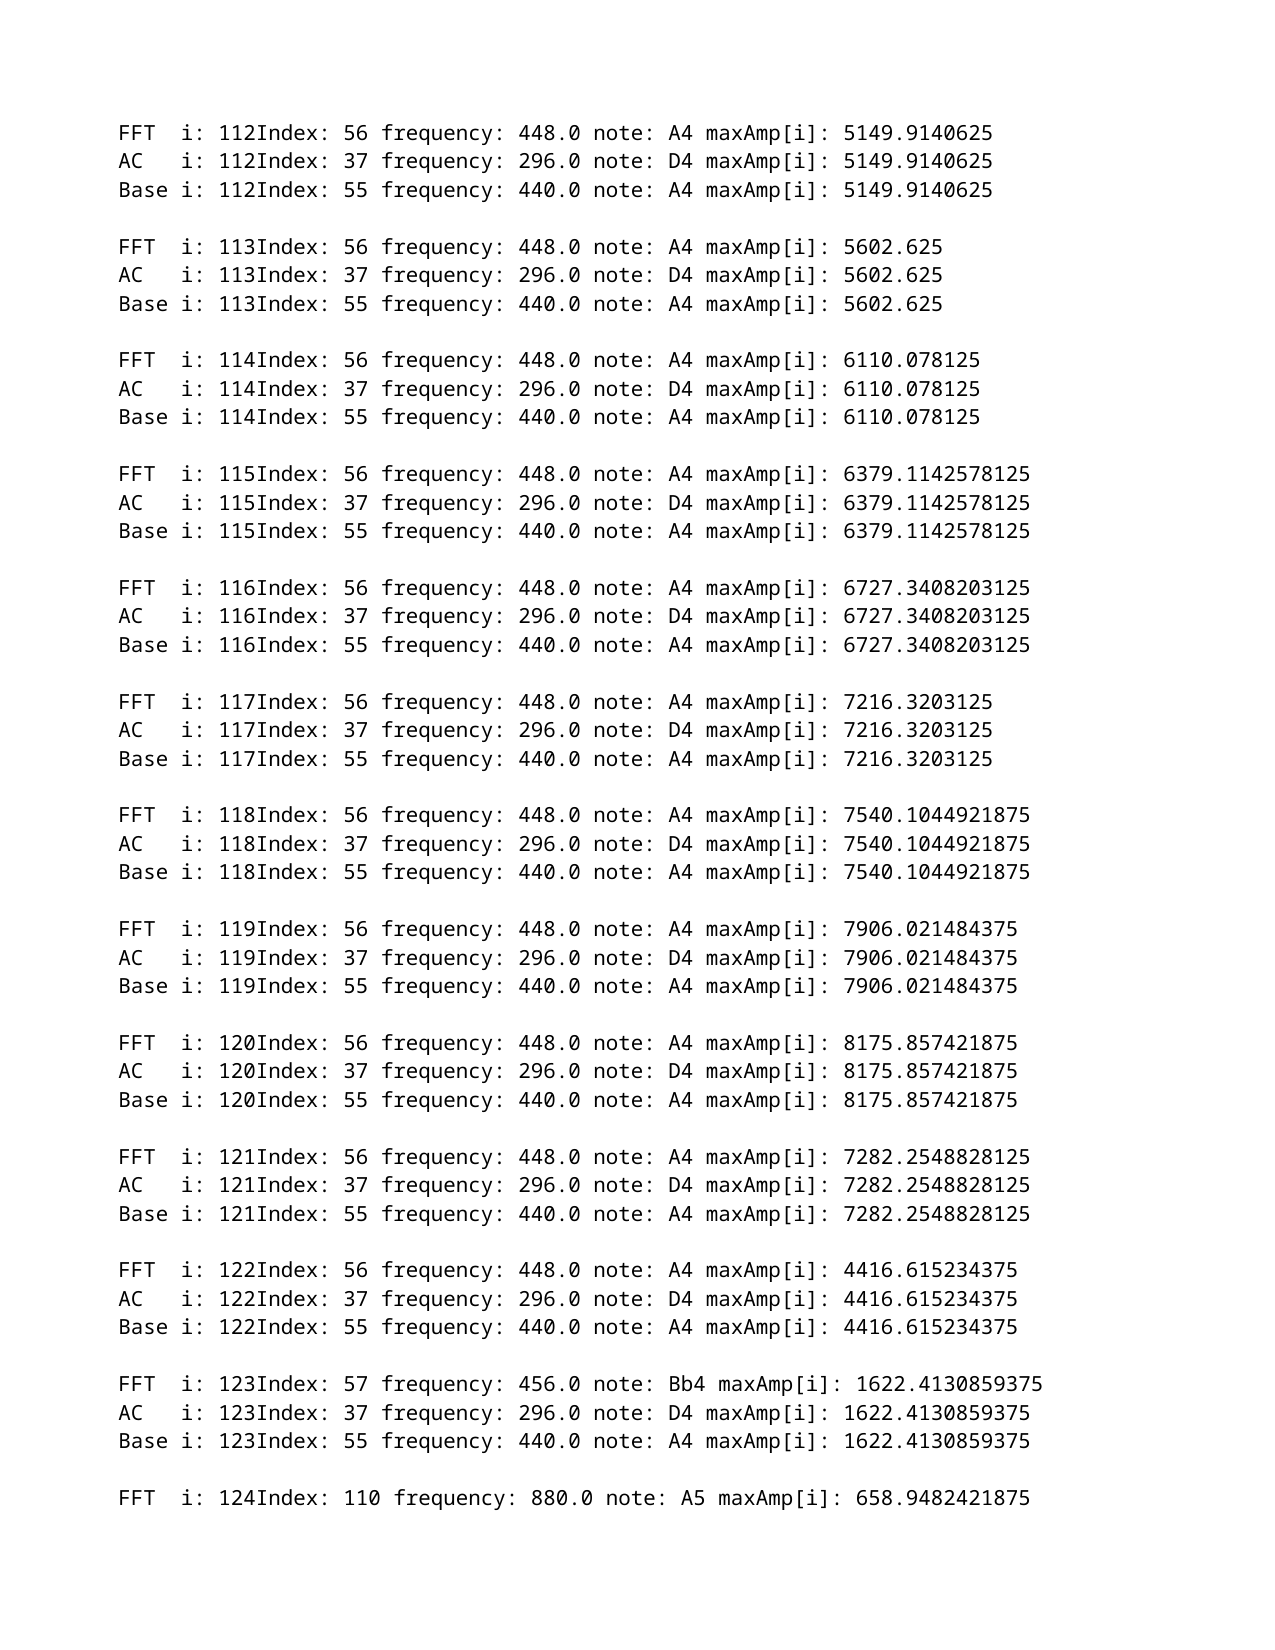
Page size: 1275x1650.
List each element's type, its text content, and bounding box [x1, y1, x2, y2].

text FFT i: 118Index: 56 frequency: 448.0 note: A4 maxAmp[i]: 7540.1044921875 [118, 801, 1157, 829]
text FFT i: 121Index: 56 frequency: 448.0 note: A4 maxAmp[i]: 7282.2548828125 [118, 1142, 1157, 1170]
text AC i: 123Index: 37 frequency: 296.0 note: D4 maxAmp[i]: 1622.4130859375 [118, 1398, 1157, 1426]
text FFT i: 113Index: 56 frequency: 448.0 note: A4 maxAmp[i]: 5602.625 [118, 232, 1157, 260]
text FFT i: 115Index: 56 frequency: 448.0 note: A4 maxAmp[i]: 6379.1142578125 [118, 459, 1157, 488]
text FFT i: 112Index: 56 frequency: 448.0 note: A4 maxAmp[i]: 5149.9140625 [118, 118, 1157, 147]
text AC i: 120Index: 37 frequency: 296.0 note: D4 maxAmp[i]: 8175.857421875 [118, 1057, 1157, 1085]
text FFT i: 117Index: 56 frequency: 448.0 note: A4 maxAmp[i]: 7216.3203125 [118, 687, 1157, 715]
text Base i: 121Index: 55 frequency: 440.0 note: A4 maxAmp[i]: 7282.2548828125 [118, 1199, 1157, 1227]
text Base i: 112Index: 55 frequency: 440.0 note: A4 maxAmp[i]: 5149.9140625 [118, 175, 1157, 203]
text Base i: 120Index: 55 frequency: 440.0 note: A4 maxAmp[i]: 8175.857421875 [118, 1085, 1157, 1113]
text Base i: 122Index: 55 frequency: 440.0 note: A4 maxAmp[i]: 4416.615234375 [118, 1312, 1157, 1341]
text Base i: 118Index: 55 frequency: 440.0 note: A4 maxAmp[i]: 7540.1044921875 [118, 857, 1157, 886]
text AC i: 114Index: 37 frequency: 296.0 note: D4 maxAmp[i]: 6110.078125 [118, 374, 1157, 402]
text AC i: 122Index: 37 frequency: 296.0 note: D4 maxAmp[i]: 4416.615234375 [118, 1284, 1157, 1312]
text Base i: 116Index: 55 frequency: 440.0 note: A4 maxAmp[i]: 6727.3408203125 [118, 630, 1157, 658]
text Base i: 117Index: 55 frequency: 440.0 note: A4 maxAmp[i]: 7216.3203125 [118, 744, 1157, 772]
text Base i: 123Index: 55 frequency: 440.0 note: A4 maxAmp[i]: 1622.4130859375 [118, 1426, 1157, 1455]
text FFT i: 124Index: 110 frequency: 880.0 note: A5 maxAmp[i]: 658.9482421875 [118, 1483, 1157, 1512]
text FFT i: 122Index: 56 frequency: 448.0 note: A4 maxAmp[i]: 4416.615234375 [118, 1256, 1157, 1284]
text AC i: 118Index: 37 frequency: 296.0 note: D4 maxAmp[i]: 7540.1044921875 [118, 829, 1157, 857]
text AC i: 121Index: 37 frequency: 296.0 note: D4 maxAmp[i]: 7282.2548828125 [118, 1170, 1157, 1199]
text FFT i: 119Index: 56 frequency: 448.0 note: A4 maxAmp[i]: 7906.021484375 [118, 914, 1157, 943]
text Base i: 119Index: 55 frequency: 440.0 note: A4 maxAmp[i]: 7906.021484375 [118, 971, 1157, 1000]
text AC i: 115Index: 37 frequency: 296.0 note: D4 maxAmp[i]: 6379.1142578125 [118, 488, 1157, 516]
text AC i: 119Index: 37 frequency: 296.0 note: D4 maxAmp[i]: 7906.021484375 [118, 943, 1157, 971]
text FFT i: 120Index: 56 frequency: 448.0 note: A4 maxAmp[i]: 8175.857421875 [118, 1028, 1157, 1057]
text FFT i: 123Index: 57 frequency: 456.0 note: Bb4 maxAmp[i]: 1622.4130859375 [118, 1369, 1157, 1398]
text AC i: 116Index: 37 frequency: 296.0 note: D4 maxAmp[i]: 6727.3408203125 [118, 602, 1157, 630]
text AC i: 112Index: 37 frequency: 296.0 note: D4 maxAmp[i]: 5149.9140625 [118, 147, 1157, 175]
text Base i: 115Index: 55 frequency: 440.0 note: A4 maxAmp[i]: 6379.1142578125 [118, 516, 1157, 545]
text AC i: 117Index: 37 frequency: 296.0 note: D4 maxAmp[i]: 7216.3203125 [118, 715, 1157, 744]
text AC i: 113Index: 37 frequency: 296.0 note: D4 maxAmp[i]: 5602.625 [118, 260, 1157, 289]
text Base i: 114Index: 55 frequency: 440.0 note: A4 maxAmp[i]: 6110.078125 [118, 402, 1157, 431]
text Base i: 113Index: 55 frequency: 440.0 note: A4 maxAmp[i]: 5602.625 [118, 289, 1157, 317]
text FFT i: 116Index: 56 frequency: 448.0 note: A4 maxAmp[i]: 6727.3408203125 [118, 573, 1157, 602]
text FFT i: 114Index: 56 frequency: 448.0 note: A4 maxAmp[i]: 6110.078125 [118, 346, 1157, 374]
